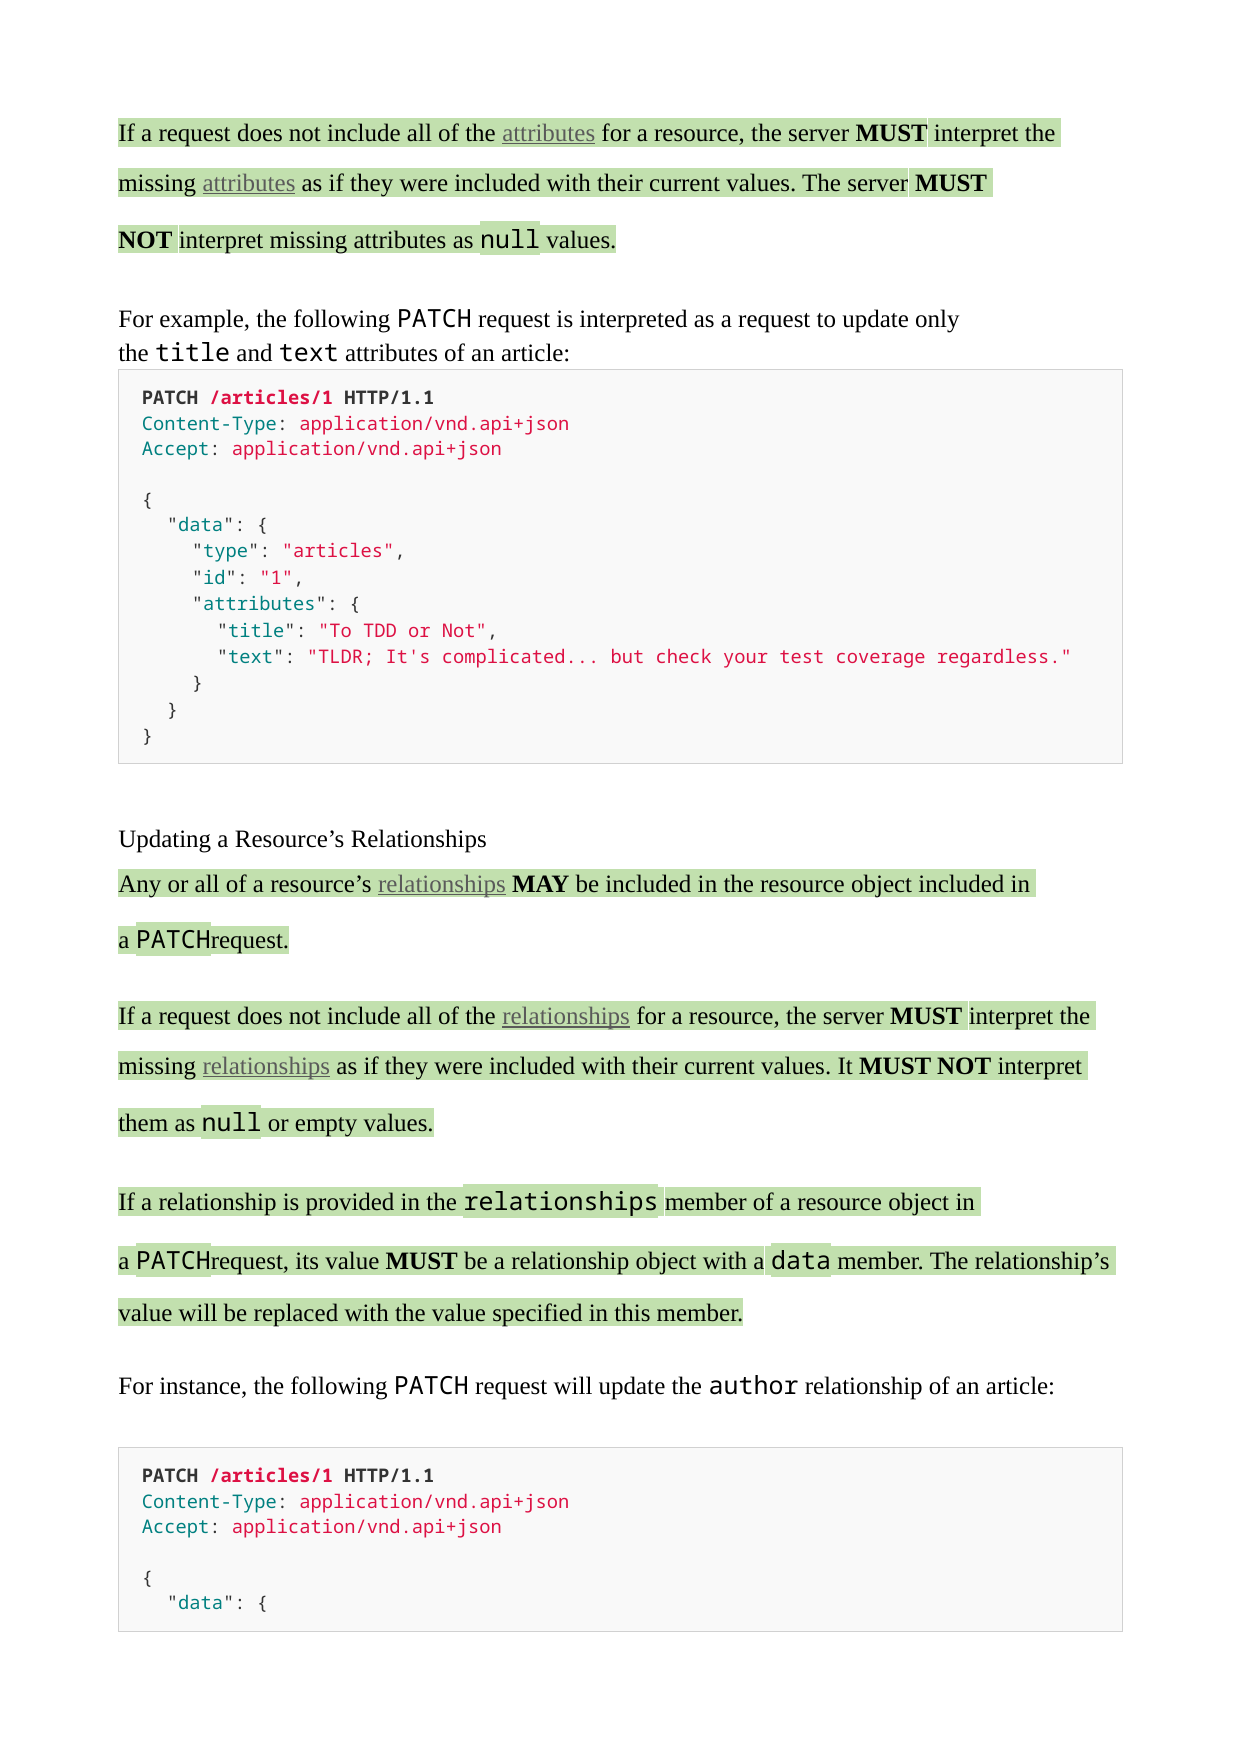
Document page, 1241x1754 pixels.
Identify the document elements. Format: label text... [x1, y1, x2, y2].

text } [456, 654, 462, 662]
text If a relationship is provided in the relationships member of a resource object in a PATCHrequest, its value MUST be a relationship object with a data member. The relationship’s value will be replaced with the value specified in this member. [118, 1184, 1122, 1326]
text For instance, the following PATCH request will update the author relationship of an article: [118, 1368, 1122, 1402]
text } [737, 654, 743, 662]
text Any or all of a resource’s relationships MAY be included in the resource object included in a PATCHrequest. [118, 869, 1122, 956]
text "type": "articles", [119, 522, 1122, 548]
text } [906, 654, 911, 662]
text "title": "To TDD or Not", [119, 601, 1122, 627]
text "data": { [119, 496, 1122, 522]
text } [613, 654, 618, 662]
text } [962, 654, 967, 662]
text { [119, 1548, 1122, 1574]
text If a request does not include all of the attributes for a resource, the server MUST interpret the missing attributes as if they were included with their current values. The server MUST NOT interpret missing attributes as null values. [118, 118, 1122, 255]
text } [119, 680, 1122, 707]
text } [849, 654, 855, 662]
text { [119, 470, 1122, 496]
text } [119, 654, 1122, 680]
text PATCH /articles/1 HTTP/1.1 [119, 370, 1122, 394]
text "data": { [119, 1574, 1122, 1631]
text Content-Type: application/vnd.api+json [119, 394, 1122, 420]
text Content-Type: application/vnd.api+json [119, 1472, 1122, 1498]
text "text": "TLDR; It's complicated... but check your test coverage regardless." [119, 627, 1122, 654]
text Accept: application/vnd.api+json [119, 420, 1122, 445]
text PATCH /articles/1 HTTP/1.1 [119, 1448, 1122, 1472]
text } [119, 707, 1122, 763]
text } [343, 654, 349, 662]
text For example, the following PATCH request is interpreted as a request to update only the title and text attributes of an article: [118, 301, 1122, 369]
text Accept: application/vnd.api+json [119, 1498, 1122, 1523]
text "id": "1", [119, 548, 1122, 575]
text If a request does not include all of the relationships for a resource, the server MUST interpret the missing relationships as if they were included with their current values. It MUST NOT interpret them as null or empty values. [118, 1001, 1122, 1139]
subtitle Updating a Resource’s Relationships [118, 824, 1122, 853]
text "attributes": { [119, 575, 1122, 601]
